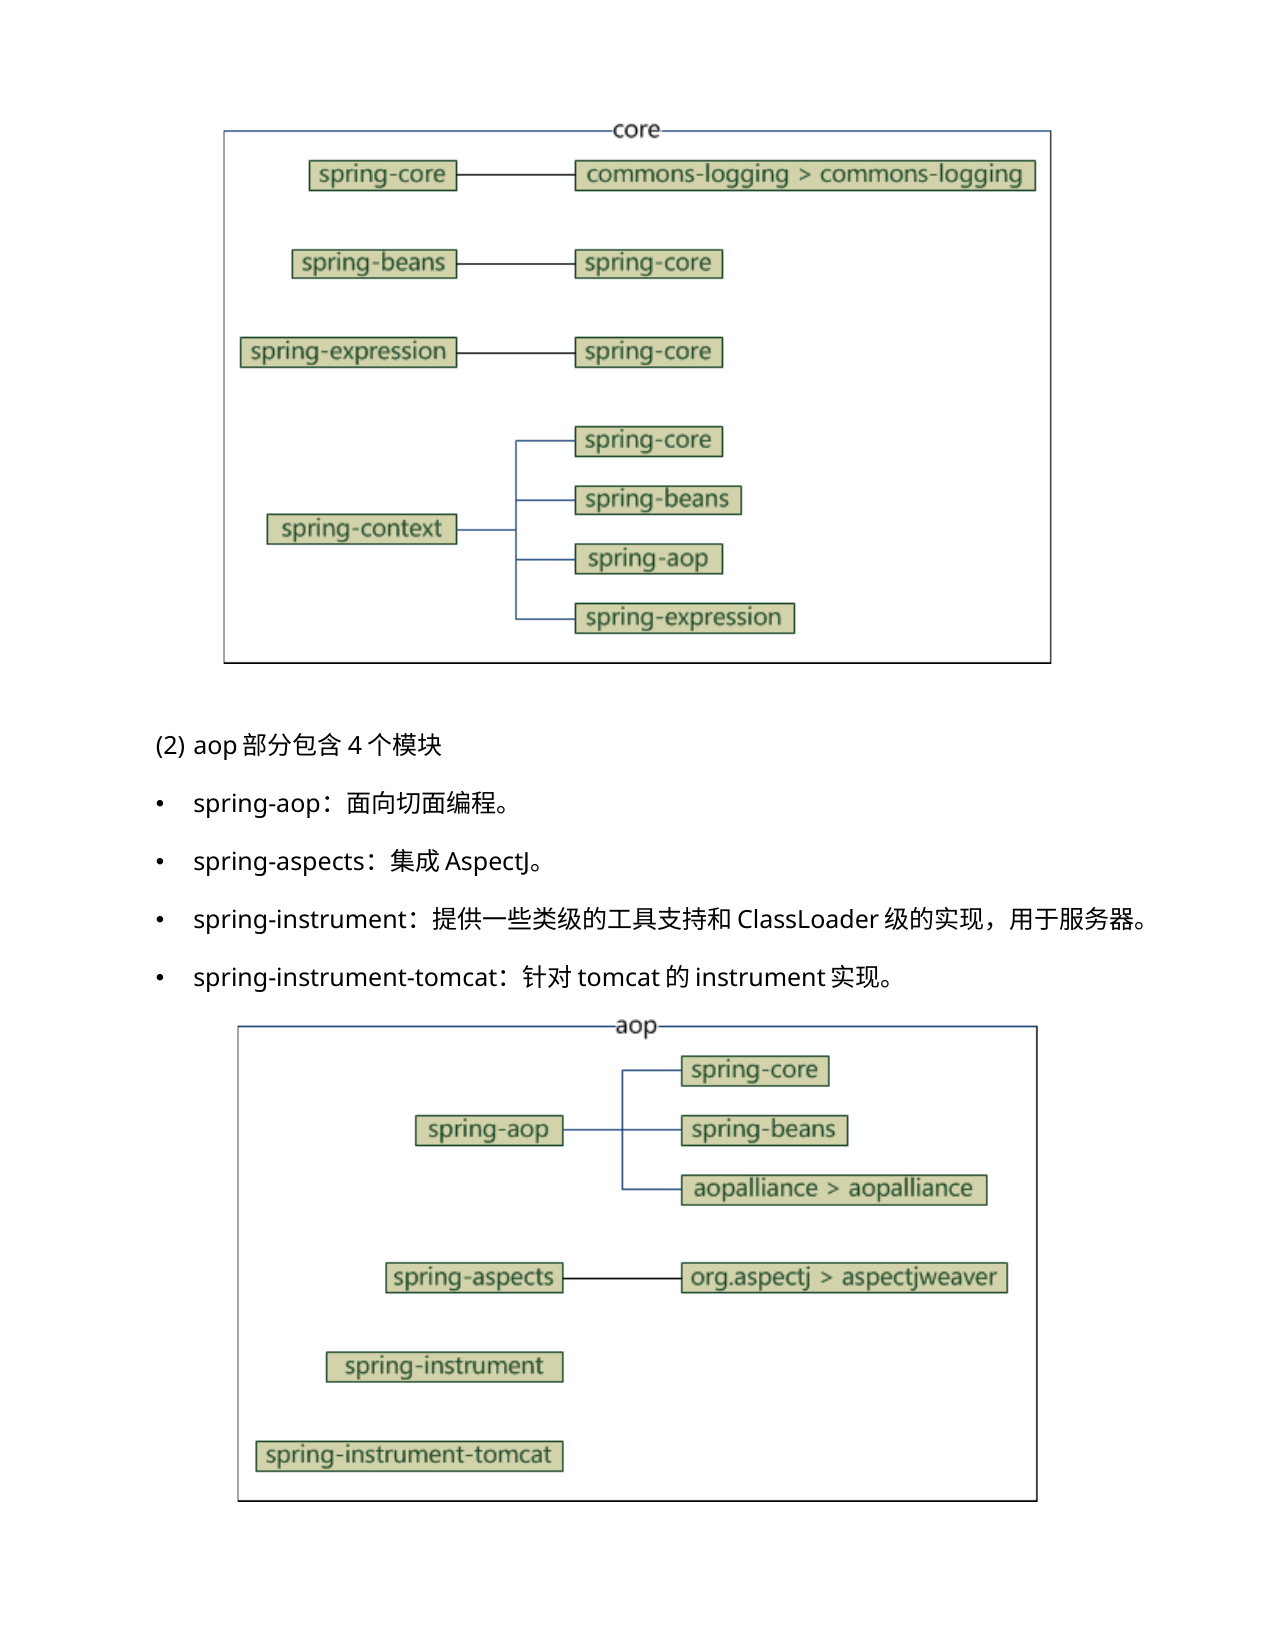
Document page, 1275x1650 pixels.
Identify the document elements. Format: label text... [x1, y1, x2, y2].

list spring-aspects：集成AspectJ。 [156, 842, 1157, 878]
list spring-aop：面向切面编程。 [156, 784, 1157, 820]
picture [223, 118, 1052, 664]
list spring-instrument-tomcat：针对tomcat的instrument实现。 [156, 958, 1157, 994]
picture [237, 1015, 1038, 1502]
list aop部分包含4个模块 [156, 726, 1157, 762]
list spring-instrument：提供一些类级的工具支持和ClassLoader级的实现，用于服务器。 [156, 900, 1157, 936]
